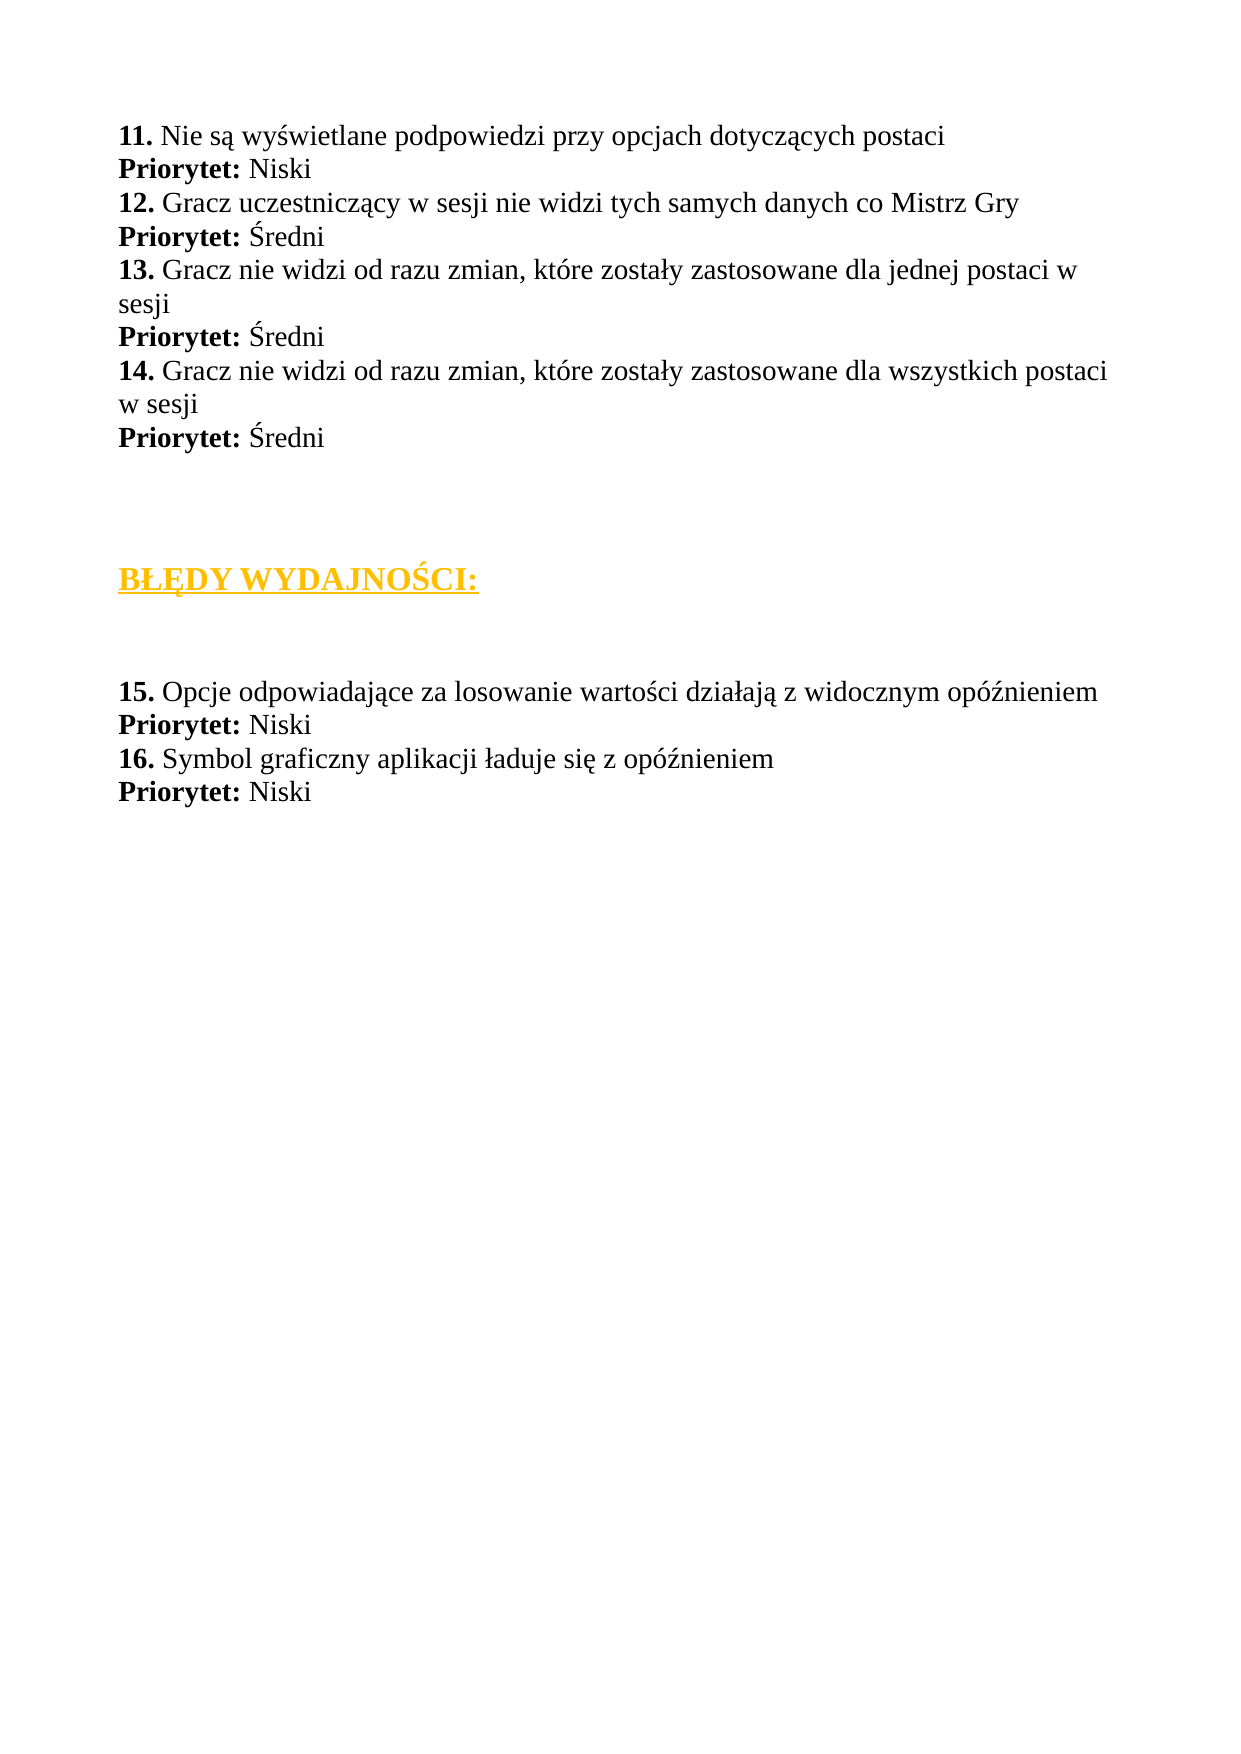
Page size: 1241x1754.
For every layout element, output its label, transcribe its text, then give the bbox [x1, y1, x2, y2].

text Priorytet: Średni [118, 219, 1122, 252]
text 13. Gracz nie widzi od razu zmian, które zostały zastosowane dla jednej postaci w sesji [118, 252, 1122, 319]
text 15. Opcje odpowiadające za losowanie wartości działają z widocznym opóźnieniem [118, 674, 1122, 707]
text Priorytet: Średni [118, 319, 1122, 353]
text 12. Gracz uczestniczący w sesji nie widzi tych samych danych co Mistrz Gry [118, 185, 1122, 219]
text Priorytet: Niski [118, 774, 1122, 808]
text Priorytet: Średni [118, 420, 1122, 453]
text 16. Symbol graficzny aplikacji ładuje się z opóźnieniem [118, 741, 1122, 774]
text 14. Gracz nie widzi od razu zmian, które zostały zastosowane dla wszystkich postaci w sesji [118, 353, 1122, 420]
text Priorytet: Niski [118, 707, 1122, 741]
text Priorytet: Niski [118, 152, 1122, 185]
text 11. Nie są wyświetlane podpowiedzi przy opcjach dotyczących postaci [118, 118, 1122, 152]
text BŁĘDY WYDAJNOŚCI: [118, 559, 1122, 597]
